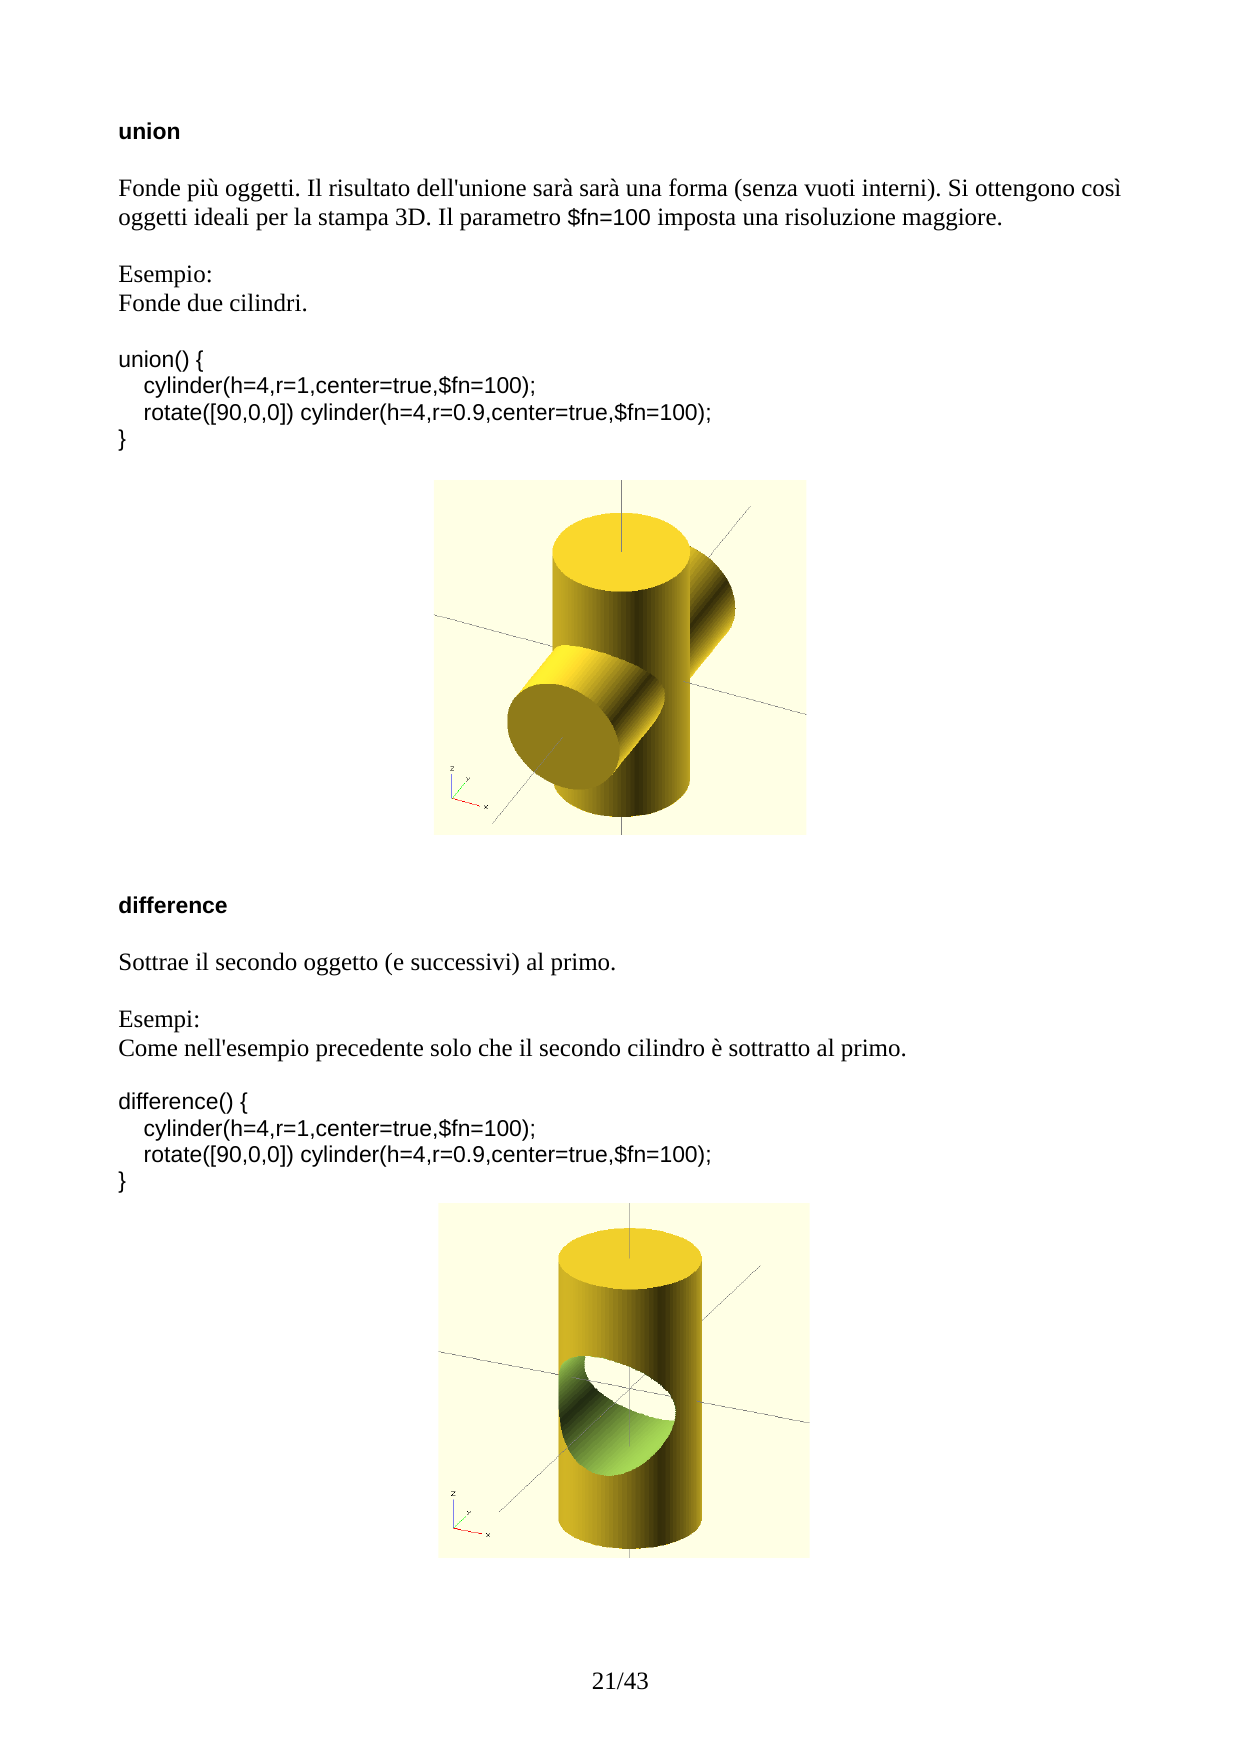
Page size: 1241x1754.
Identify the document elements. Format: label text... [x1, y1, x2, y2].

text } [118, 1167, 1122, 1194]
text Esempi: [118, 1004, 1122, 1033]
picture [433, 480, 807, 835]
text difference() { [118, 1088, 1122, 1114]
text } [118, 425, 1122, 451]
text union() { [118, 346, 1122, 372]
text rotate([90,0,0]) cylinder(h=4,r=0.9,center=true,$fn=100); [118, 398, 1122, 425]
text Esempio: [118, 259, 1122, 288]
text difference [118, 892, 1122, 918]
text cylinder(h=4,r=1,center=true,$fn=100); [118, 372, 1122, 398]
picture [438, 1203, 810, 1558]
text Come nell'esempio precedente solo che il secondo cilindro è sottratto al primo. [118, 1033, 1122, 1062]
text Sottrae il secondo oggetto (e successivi) al primo. [118, 947, 1122, 976]
text cylinder(h=4,r=1,center=true,$fn=100); [118, 1114, 1122, 1141]
text Fonde più oggetti. Il risultato dell'unione sarà sarà una forma (senza vuoti interni). Si ottengono così oggetti ideali per la stampa 3D. Il parametro $fn=100 imposta una risoluzione maggiore. [118, 173, 1122, 231]
text Fonde due cilindri. [118, 288, 1122, 317]
text rotate([90,0,0]) cylinder(h=4,r=0.9,center=true,$fn=100); [118, 1141, 1122, 1167]
text union [118, 118, 1122, 144]
